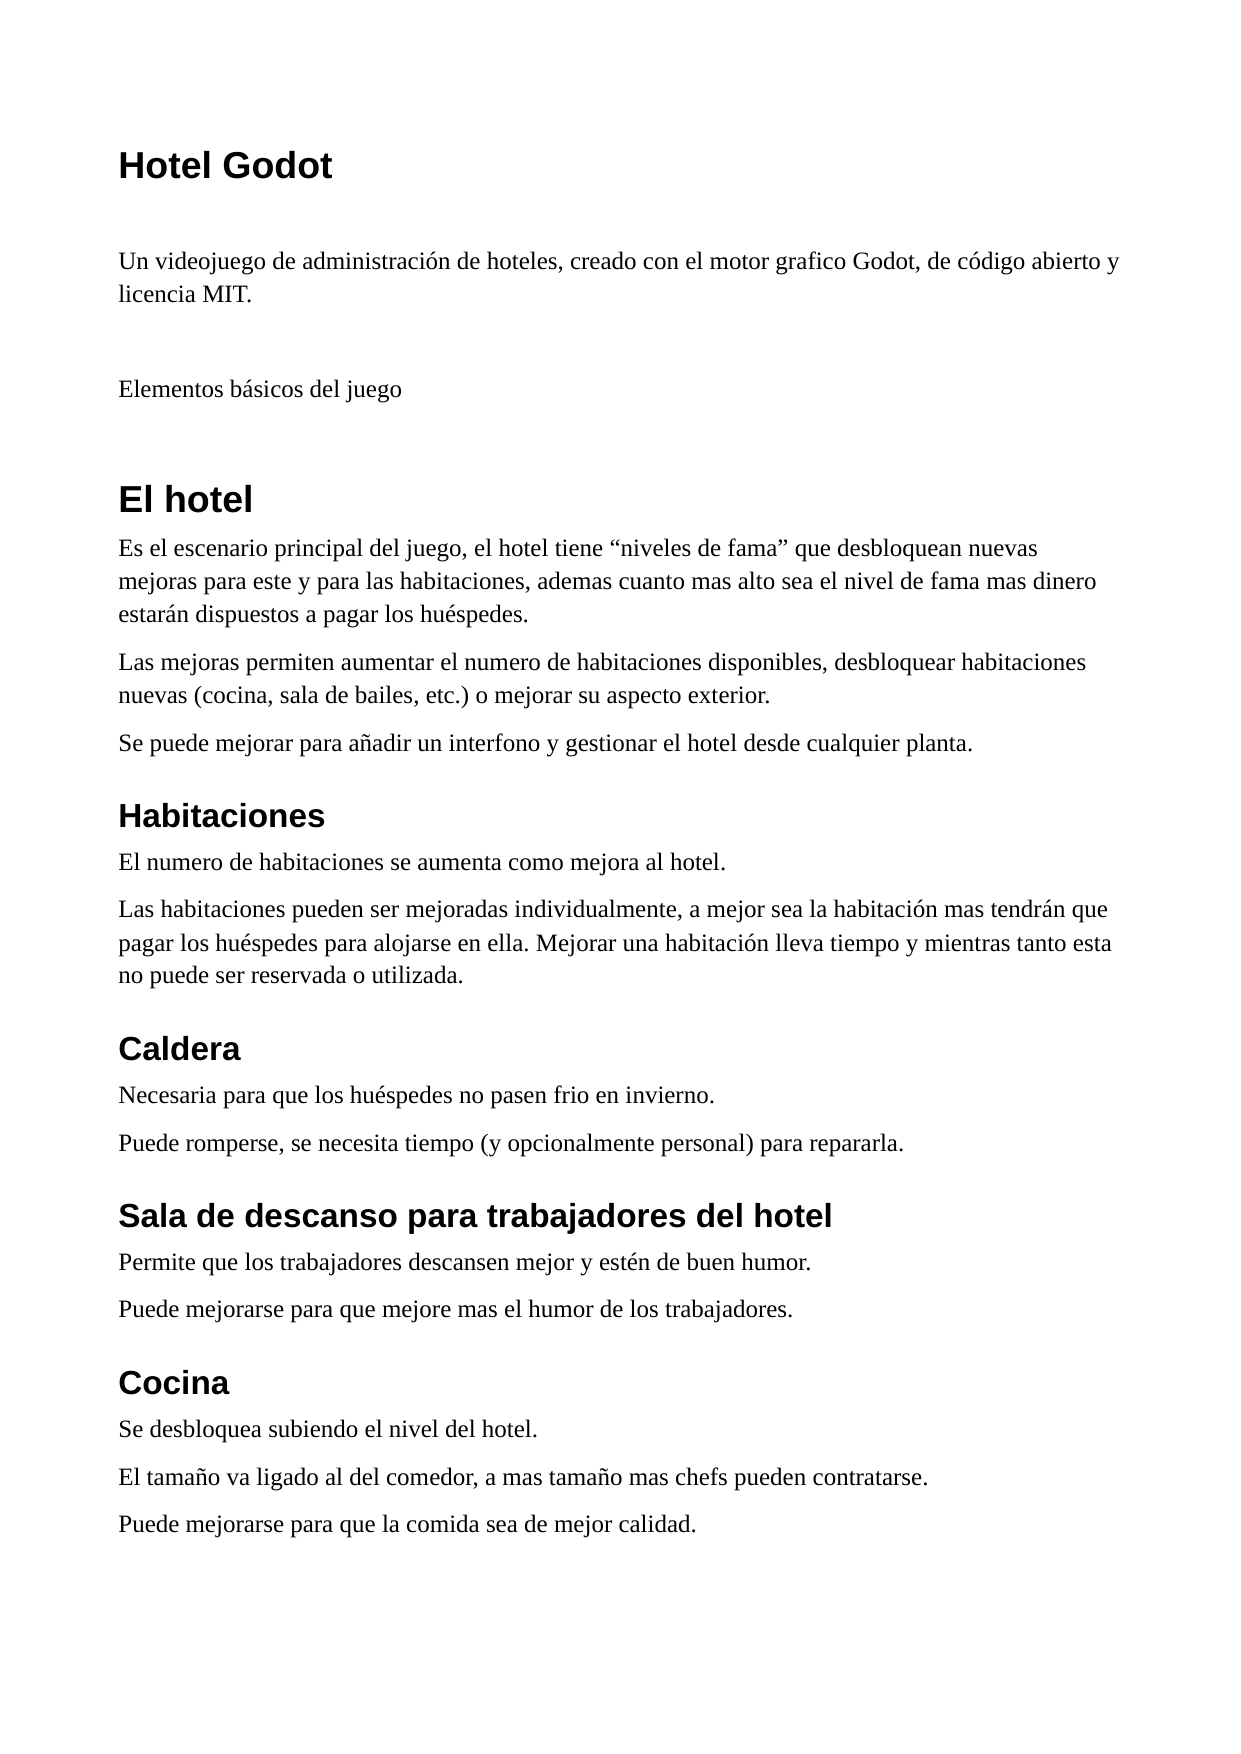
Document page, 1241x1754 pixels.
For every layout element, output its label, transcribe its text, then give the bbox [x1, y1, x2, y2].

text Elementos básicos del juego [118, 374, 1122, 403]
text Se desbloquea subiendo el nivel del hotel. [118, 1414, 1122, 1443]
subtitle Caldera [118, 1029, 1122, 1067]
text El tamaño va ligado al del comedor, a mas tamaño mas chefs pueden contratarse. [118, 1462, 1122, 1490]
text Es el escenario principal del juego, el hotel tiene “niveles de fama” que desbloquean nuevas mejoras para este y para las habitaciones, ademas cuanto mas alto sea el nivel de fama mas dinero estarán dispuestos a pagar los huéspedes. [118, 533, 1122, 628]
text Puede mejorarse para que mejore mas el humor de los trabajadores. [118, 1294, 1122, 1323]
text Puede romperse, se necesita tiempo (y opcionalmente personal) para repararla. [118, 1128, 1122, 1156]
text Permite que los trabajadores descansen mejor y estén de buen humor. [118, 1247, 1122, 1276]
subtitle El hotel [118, 478, 1122, 521]
text Puede mejorarse para que la comida sea de mejor calidad. [118, 1509, 1122, 1538]
text Se puede mejorar para añadir un interfono y gestionar el hotel desde cualquier planta. [118, 728, 1122, 756]
text Las habitaciones pueden ser mejoradas individualmente, a mejor sea la habitación mas tendrán que pagar los huéspedes para alojarse en ella. Mejorar una habitación lleva tiempo y mientras tanto esta no puede ser reservada o utilizada. [118, 894, 1122, 989]
text Las mejoras permiten aumentar el numero de habitaciones disponibles, desbloquear habitaciones nuevas (cocina, sala de bailes, etc.) o mejorar su aspecto exterior. [118, 647, 1122, 709]
text Necesaria para que los huéspedes no pasen frio en invierno. [118, 1080, 1122, 1109]
subtitle Hotel Godot [118, 143, 1122, 186]
subtitle Sala de descanso para trabajadores del hotel [118, 1196, 1122, 1234]
subtitle Cocina [118, 1363, 1122, 1401]
text Un videojuego de administración de hoteles, creado con el motor grafico Godot, de código abierto y licencia MIT. [118, 246, 1122, 308]
text El numero de habitaciones se aumenta como mejora al hotel. [118, 847, 1122, 876]
subtitle Habitaciones [118, 796, 1122, 834]
